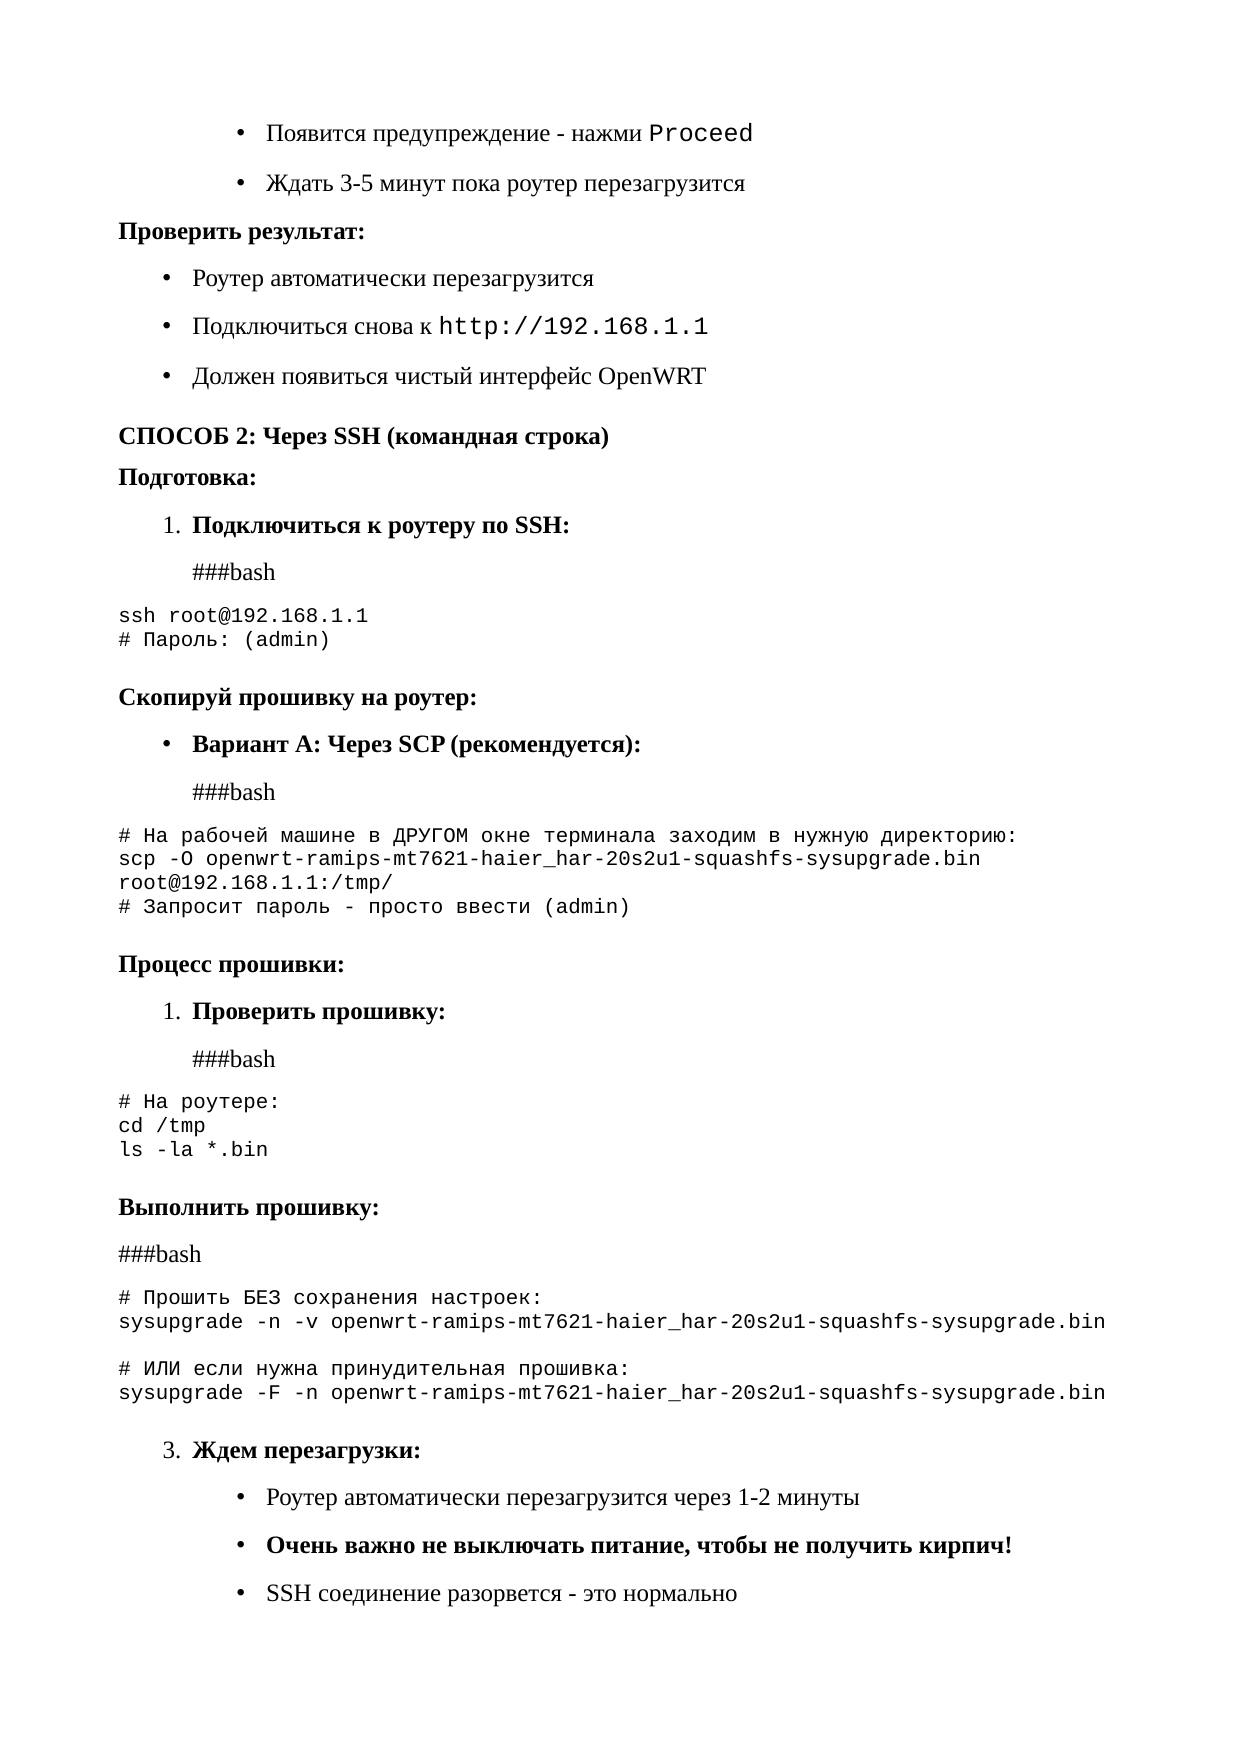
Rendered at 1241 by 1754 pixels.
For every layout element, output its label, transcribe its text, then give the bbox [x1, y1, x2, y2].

text ssh root@192.168.1.1 [118, 605, 1122, 629]
text scp -O openwrt-ramips-mt7621-haier_har-20s2u1-squashfs-sysupgrade.bin root@192.168.1.1:/tmp/ [118, 848, 1122, 896]
list SSH соединение разорвется - это нормально [236, 1578, 1122, 1606]
text ls -la *.bin [118, 1139, 1122, 1162]
list Ждем перезагрузки: [162, 1435, 1122, 1464]
list Появится предупреждение - нажми Proceed [236, 118, 1122, 149]
text sysupgrade -n -v openwrt-ramips-mt7621-haier_har-20s2u1-squashfs-sysupgrade.bin [118, 1311, 1122, 1334]
subtitle СПОСОБ 2: Через SSH (командная строка) [118, 421, 1122, 450]
list ###bash [162, 557, 1122, 586]
list Ждать 3-5 минут пока роутер перезагрузится [236, 168, 1122, 197]
list Должен появиться чистый интерфейс OpenWRT [162, 361, 1122, 390]
list Подключиться к роутеру по SSH: [162, 510, 1122, 539]
list ###bash [162, 777, 1122, 806]
list Очень важно не выключать питание, чтобы не получить кирпич! [236, 1530, 1122, 1559]
list Вариант A: Через SCP (рекомендуется): [162, 729, 1122, 758]
text # Пароль: (admin) [118, 629, 1122, 652]
list Подключиться снова к http://192.168.1.1 [162, 311, 1122, 342]
list Проверить прошивку: [162, 996, 1122, 1025]
text cd /tmp [118, 1115, 1122, 1139]
text ###bash [118, 1239, 1122, 1268]
text # ИЛИ если нужна принудительная прошивка: [118, 1358, 1122, 1382]
text Процесс прошивки: [118, 949, 1122, 977]
text Выполнить прошивку: [118, 1192, 1122, 1221]
text # На рабочей машине в ДРУГОМ окне терминала заходим в нужную директорию: [118, 825, 1122, 848]
text # Запросит пароль - просто ввести (admin) [118, 896, 1122, 919]
text # Прошить БЕЗ сохранения настроек: [118, 1287, 1122, 1311]
text sysupgrade -F -n openwrt-ramips-mt7621-haier_har-20s2u1-squashfs-sysupgrade.bin [118, 1382, 1122, 1405]
text Скопируй прошивку на роутер: [118, 682, 1122, 711]
list Роутер автоматически перезагрузится [162, 263, 1122, 292]
text # На роутере: [118, 1092, 1122, 1115]
list ###bash [162, 1044, 1122, 1073]
text Подготовка: [118, 462, 1122, 491]
list Роутер автоматически перезагрузится через 1-2 минуты [236, 1482, 1122, 1511]
text Проверить результат: [118, 216, 1122, 244]
